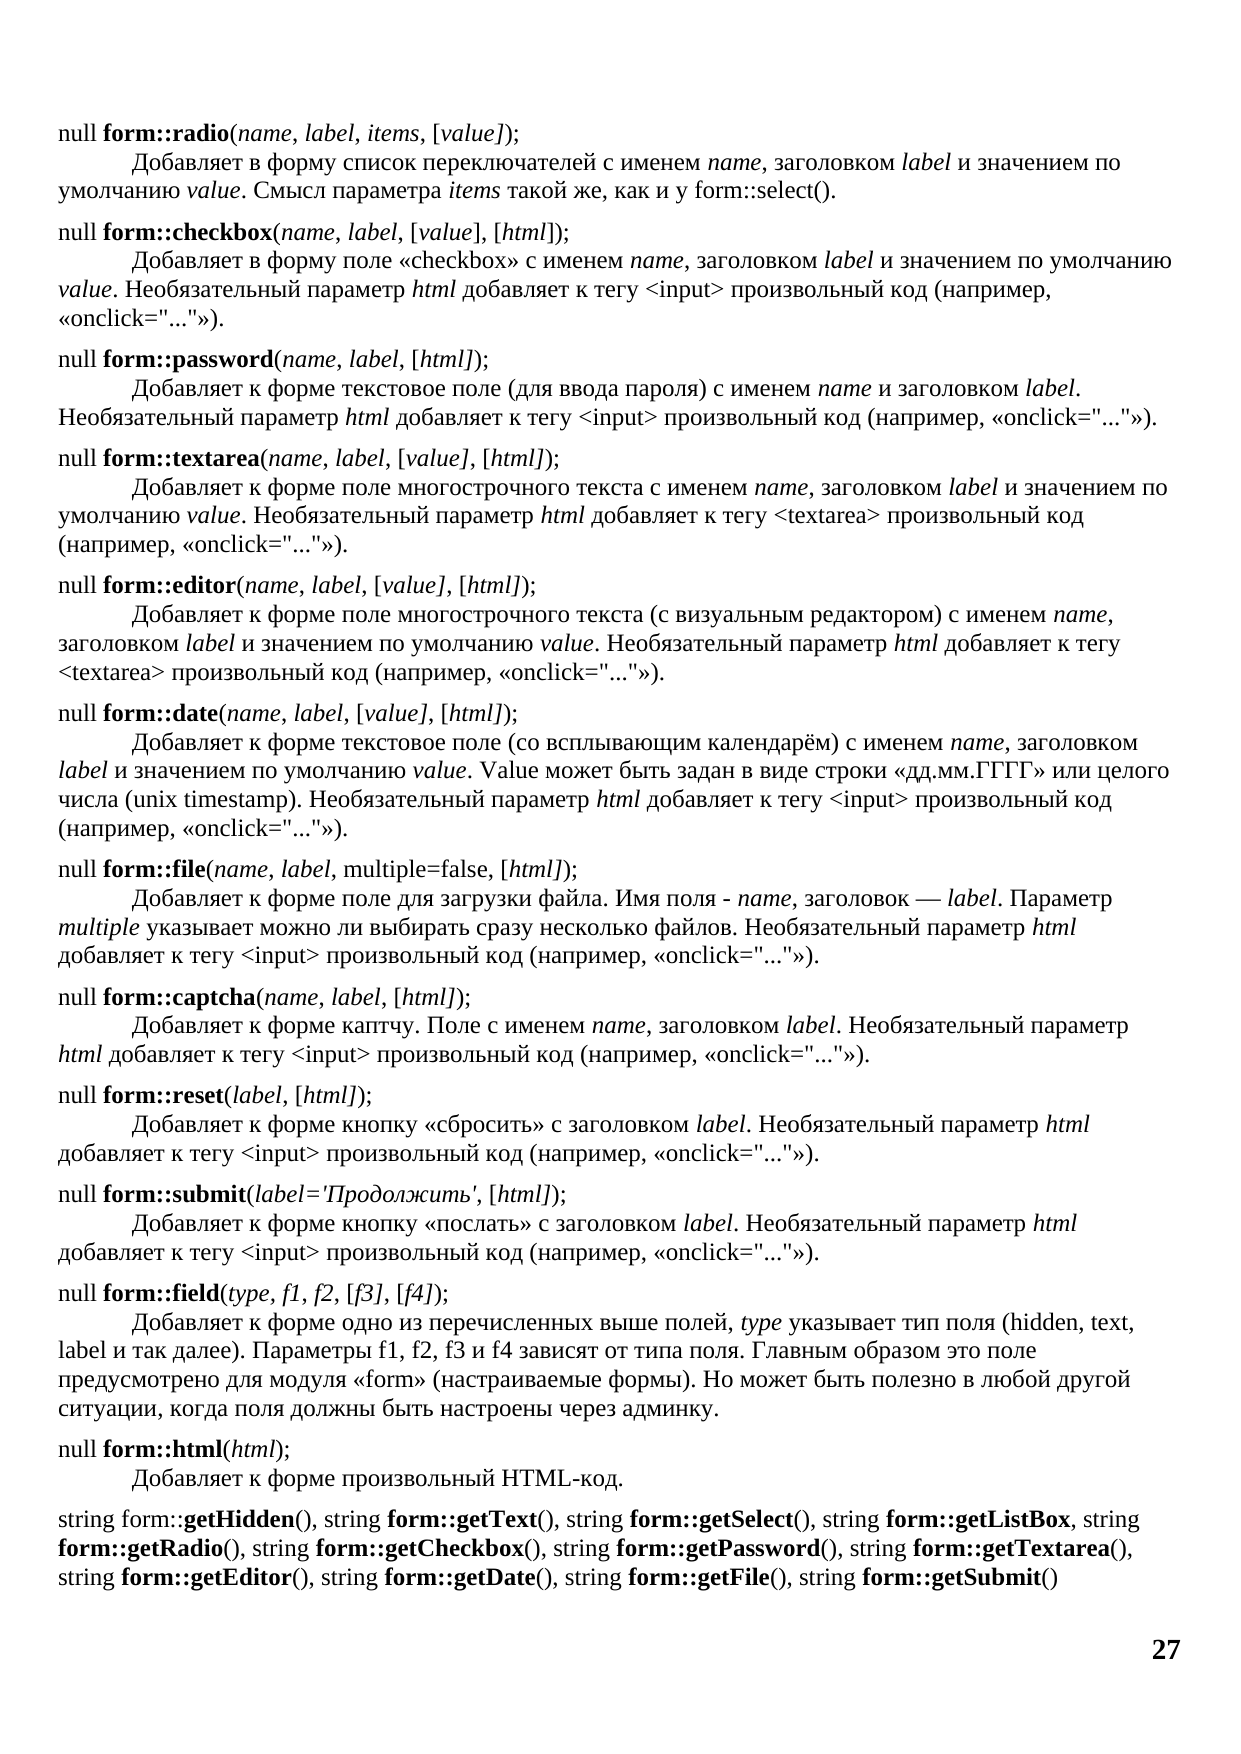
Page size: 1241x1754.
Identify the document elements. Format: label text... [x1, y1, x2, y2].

text null form::submit(label='Продолжить', [html]); Добавляет к форме кнопку «послать» с заголовком label. Необязательный параметр html добавляет к тегу <input> произвольный код (например, «onclick="..."»). [58, 1179, 1181, 1266]
text null form::radio(name, label, items, [value]); Добавляет в форму список переключателей с именем name, заголовком label и значением по умолчанию value. Смысл параметра items такой же, как и у form::select(). [58, 118, 1181, 204]
text null form::editor(name, label, [value], [html]); Добавляет к форме поле многострочного текста (с визуальным редактором) с именем name, заголовком label и значением по умолчанию value. Необязательный параметр html добавляет к тегу <textarea> произвольный код (например, «onclick="..."»). [58, 571, 1181, 686]
text null form::textarea(name, label, [value], [html]); Добавляет к форме поле многострочного текста с именем name, заголовком label и значением по умолчанию value. Необязательный параметр html добавляет к тегу <textarea> произвольный код (например, «onclick="..."»). [58, 443, 1181, 558]
text null form::file(name, label, multiple=false, [html]); Добавляет к форме поле для загрузки файла. Имя поля - name, заголовок — label. Параметр multiple указывает можно ли выбирать сразу несколько файлов. Необязательный параметр html добавляет к тегу <input> произвольный код (например, «onclick="..."»). [58, 854, 1181, 969]
text null form::field(type, f1, f2, [f3], [f4]); Добавляет к форме одно из перечисленных выше полей, type указывает тип поля (hidden, text, label и так далее). Параметры f1, f2, f3 и f4 зависят от типа поля. Главным образом это поле предусмотрено для модуля «form» (настраиваемые формы). Но может быть полезно в любой другой ситуации, когда поля должны быть настроены через админку. [58, 1278, 1181, 1422]
text null form::date(name, label, [value], [html]); Добавляет к форме текстовое поле (со всплывающим календарём) с именем name, заголовком label и значением по умолчанию value. Value может быть задан в виде строки «дд.мм.ГГГГ» или целого числа (unix timestamp). Необязательный параметр html добавляет к тегу <input> произвольный код (например, «onclick="..."»). [58, 698, 1181, 842]
text null form::password(name, label, [html]); Добавляет к форме текстовое поле (для ввода пароля) с именем name и заголовком label. Необязательный параметр html добавляет к тегу <input> произвольный код (например, «onclick="..."»). [58, 344, 1181, 431]
text null form::captcha(name, label, [html]); Добавляет к форме каптчу. Поле с именем name, заголовком label. Необязательный параметр html добавляет к тегу <input> произвольный код (например, «onclick="..."»). [58, 982, 1181, 1068]
text null form::html(html); Добавляет к форме произвольный HTML-код. [58, 1434, 1181, 1492]
text string form::getHidden(), string form::getText(), string form::getSelect(), string form::getListBox, string form::getRadio(), string form::getCheckbox(), string form::getPassword(), string form::getTextarea(), string form::getEditor(), string form::getDate(), string form::getFile(), string form::getSubmit() [58, 1504, 1181, 1591]
text null form::reset(label, [html]); Добавляет к форме кнопку «сбросить» с заголовком label. Необязательный параметр html добавляет к тегу <input> произвольный код (например, «onclick="..."»). [58, 1081, 1181, 1167]
text null form::checkbox(name, label, [value], [html]); Добавляет в форму поле «checkbox» с именем name, заголовком label и значением по умолчанию value. Необязательный параметр html добавляет к тегу <input> произвольный код (например, «onclick="..."»). [58, 217, 1181, 332]
